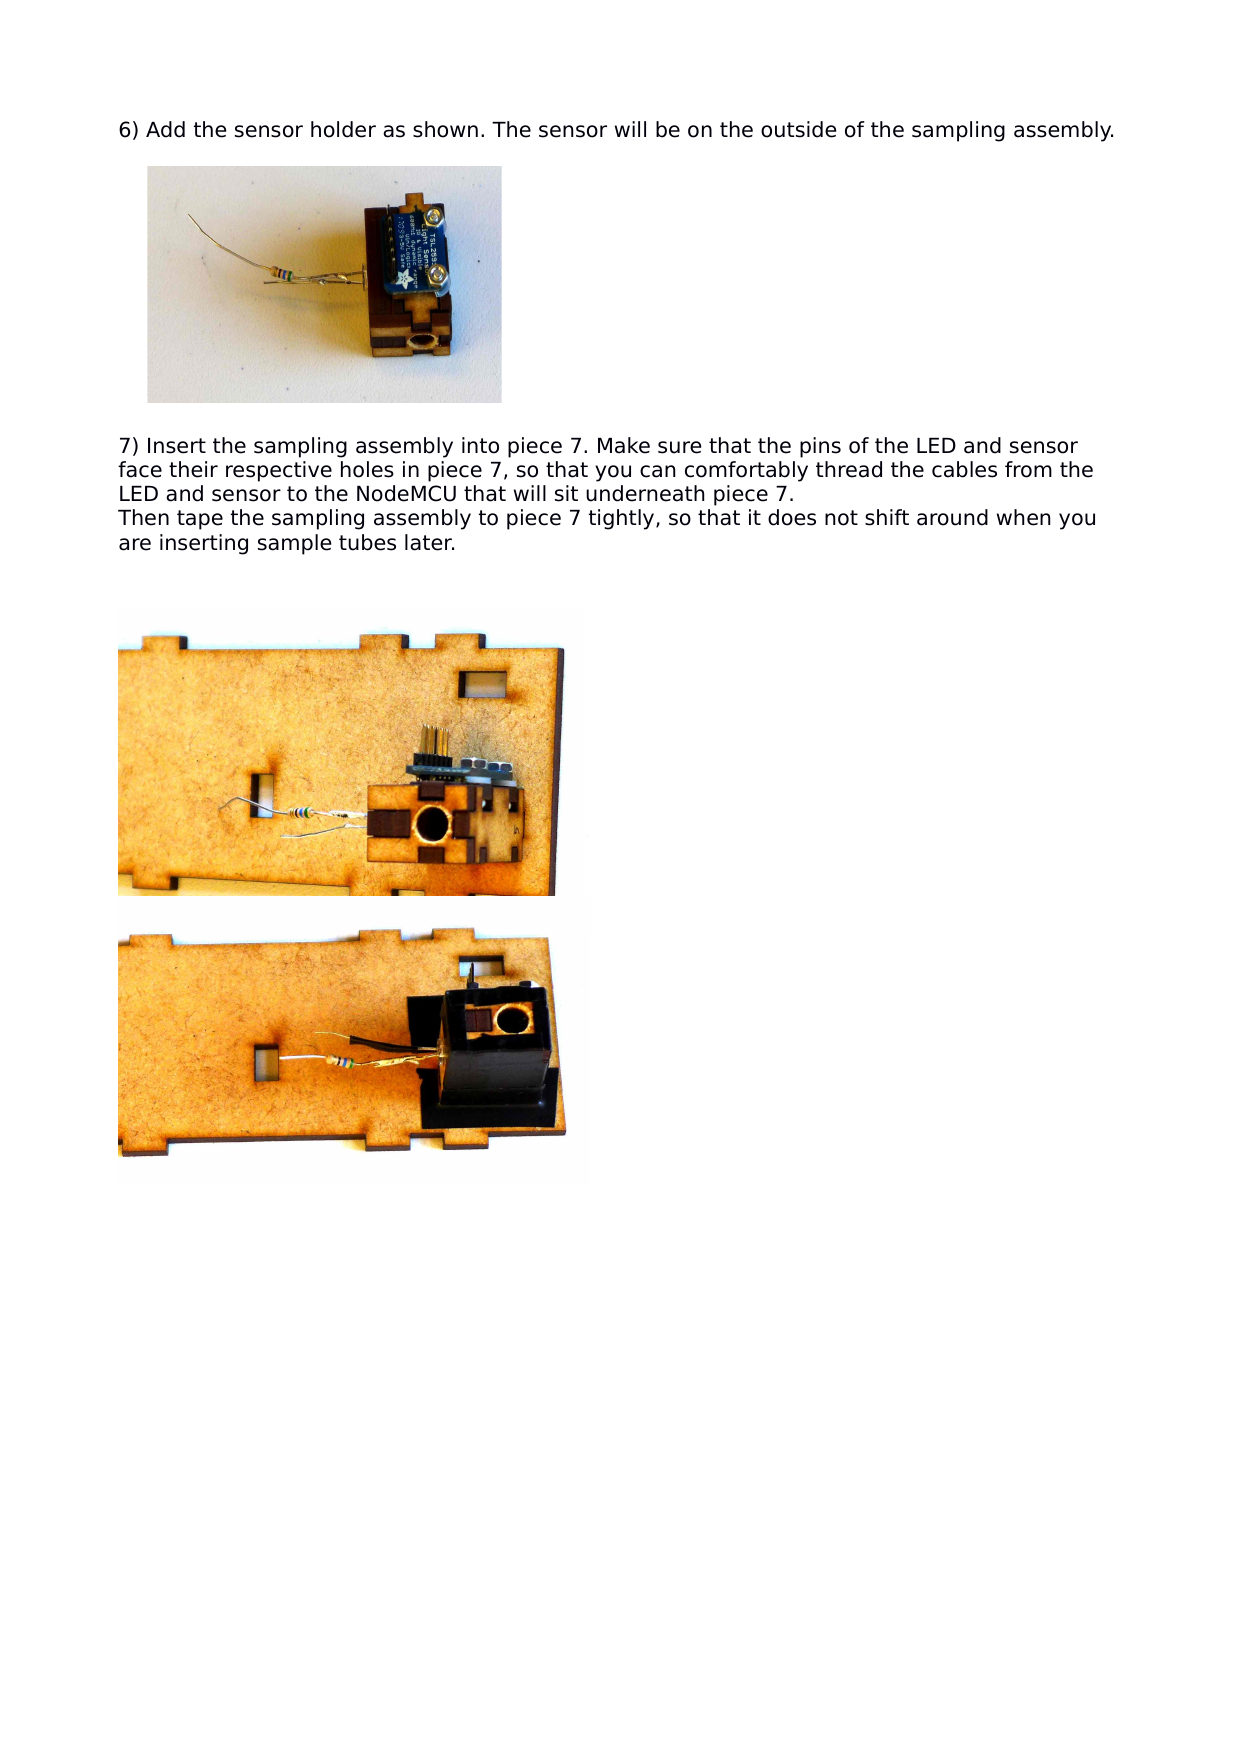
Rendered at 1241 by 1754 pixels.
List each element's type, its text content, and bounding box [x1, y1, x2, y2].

picture [118, 607, 591, 1184]
text 6) Add the sensor holder as shown. The sensor will be on the outside of the sampling assembly. [118, 118, 1122, 142]
text 7) Insert the sampling assembly into piece 7. Make sure that the pins of the LED and sensor face their respective holes in piece 7, so that you can comfortably thread the cables from the LED and sensor to the NodeMCU that will sit underneath piece 7. [118, 434, 1122, 506]
picture [147, 166, 502, 403]
text Then tape the sampling assembly to piece 7 tightly, so that it does not shift around when you are inserting sample tubes later. [118, 506, 1122, 555]
